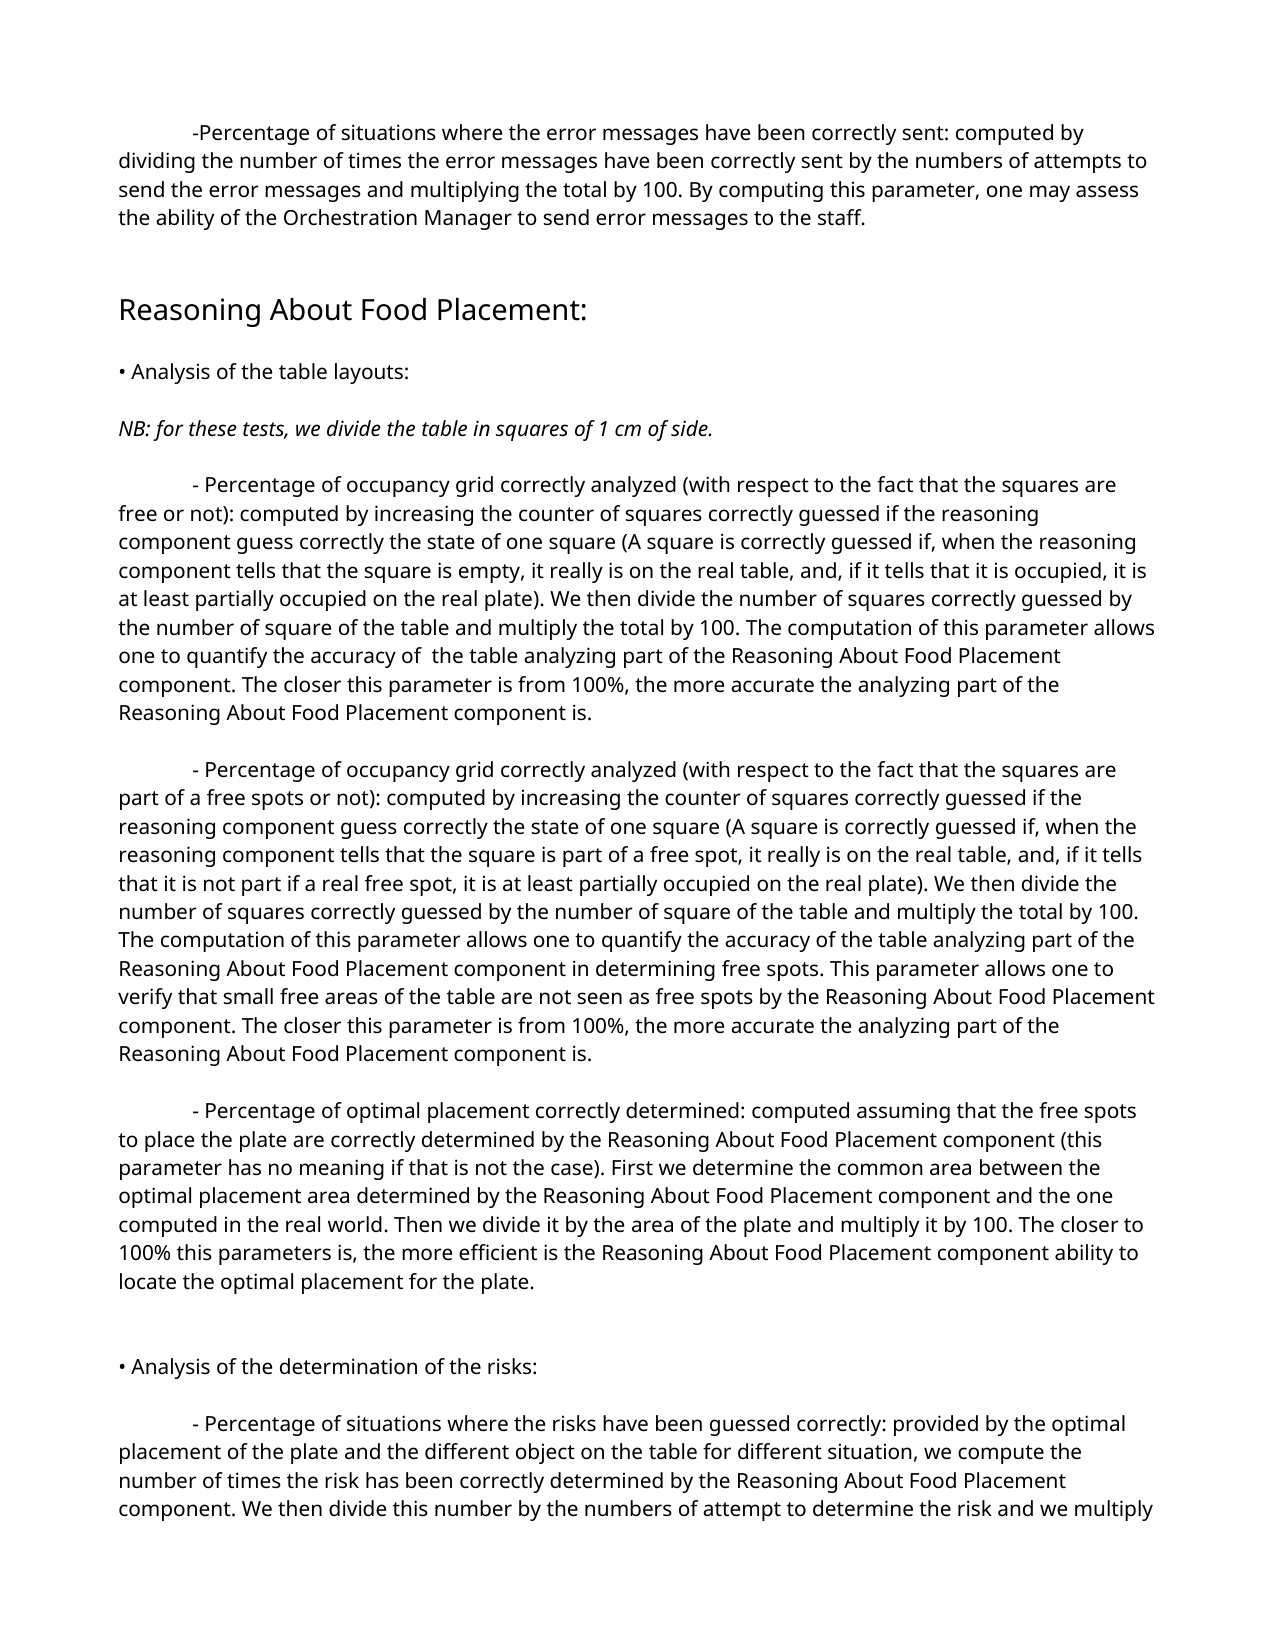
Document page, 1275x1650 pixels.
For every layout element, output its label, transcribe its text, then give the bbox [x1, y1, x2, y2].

text NB: for these tests, we divide the table in squares of 1 cm of side. [118, 414, 1157, 442]
text - Percentage of occupancy grid correctly analyzed (with respect to the fact that the squares are part of a free spots or not): computed by increasing the counter of squares correctly guessed if the reasoning component guess correctly the state of one square (A square is correctly guessed if, when the reasoning component tells that the square is part of a free spot, it really is on the real table, and, if it tells that it is not part if a real free spot, it is at least partially occupied on the real plate). We then divide the number of squares correctly guessed by the number of square of the table and multiply the total by 100. The computation of this parameter allows one to quantify the accuracy of the table analyzing part of the Reasoning About Food Placement component in determining free spots. This parameter allows one to verify that small free areas of the table are not seen as free spots by the Reasoning About Food Placement component. The closer this parameter is from 100%, the more accurate the analyzing part of the Reasoning About Food Placement component is. [118, 755, 1157, 1068]
text - Percentage of occupancy grid correctly analyzed (with respect to the fact that the squares are free or not): computed by increasing the counter of squares correctly guessed if the reasoning component guess correctly the state of one square (A square is correctly guessed if, when the reasoning component tells that the square is empty, it really is on the real table, and, if it tells that it is occupied, it is at least partially occupied on the real plate). We then divide the number of squares correctly guessed by the number of square of the table and multiply the total by 100. The computation of this parameter allows one to quantify the accuracy of the table analyzing part of the Reasoning About Food Placement component. The closer this parameter is from 100%, the more accurate the analyzing part of the Reasoning About Food Placement component is. [118, 471, 1157, 727]
text - Percentage of optimal placement correctly determined: computed assuming that the free spots to place the plate are correctly determined by the Reasoning About Food Placement component (this parameter has no meaning if that is not the case). First we determine the common area between the optimal placement area determined by the Reasoning About Food Placement component and the one computed in the real world. Then we divide it by the area of the plate and multiply it by 100. The closer to 100% this parameters is, the more efficient is the Reasoning About Food Placement component ability to locate the optimal placement for the plate. [118, 1096, 1157, 1295]
text Reasoning About Food Placement: [118, 289, 1157, 328]
text -Percentage of situations where the error messages have been correctly sent: computed by dividing the number of times the error messages have been correctly sent by the numbers of attempts to send the error messages and multiplying the total by 100. By computing this parameter, one may assess the ability of the Orchestration Manager to send error messages to the staff. [118, 118, 1157, 232]
text • Analysis of the determination of the risks: [118, 1352, 1157, 1381]
text • Analysis of the table layouts: [118, 357, 1157, 385]
text - Percentage of situations where the risks have been guessed correctly: provided by the optimal placement of the plate and the different object on the table for different situation, we compute the number of times the risk has been correctly determined by the Reasoning About Food Placement component. We then divide this number by the numbers of attempt to determine the risk and we multiply [118, 1409, 1157, 1523]
